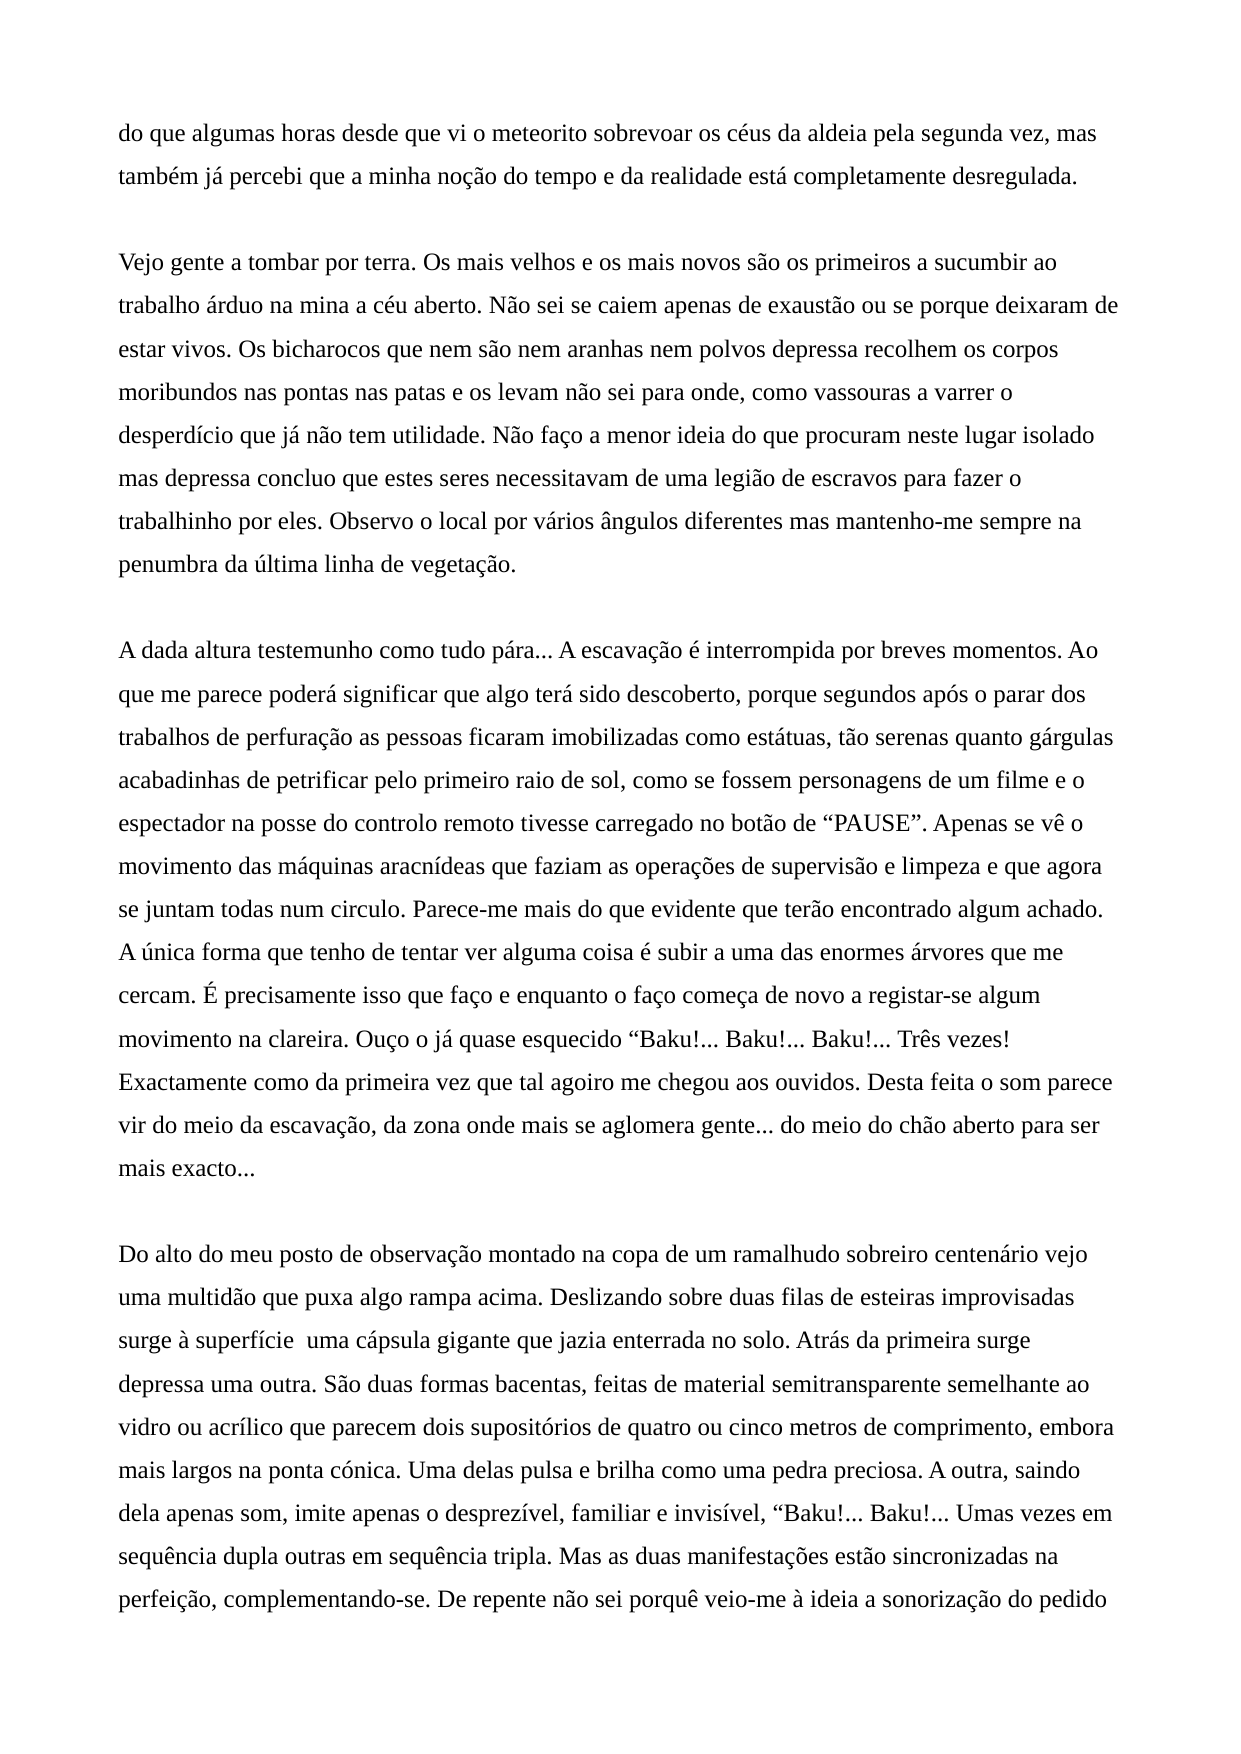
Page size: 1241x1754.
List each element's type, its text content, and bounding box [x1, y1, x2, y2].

text Vejo gente a tombar por terra. Os mais velhos e os mais novos são os primeiros a sucumbir ao trabalho árduo na mina a céu aberto. Não sei se caiem apenas de exaustão ou se porque deixaram de estar vivos. Os bicharocos que nem são nem aranhas nem polvos depressa recolhem os corpos moribundos nas pontas nas patas e os levam não sei para onde, como vassouras a varrer o desperdício que já não tem utilidade. Não faço a menor ideia do que procuram neste lugar isolado mas depressa concluo que estes seres necessitavam de uma legião de escravos para fazer o trabalhinho por eles. Observo o local por vários ângulos diferentes mas mantenho-me sempre na penumbra da última linha de vegetação. [118, 247, 1122, 578]
text A dada altura testemunho como tudo pára... A escavação é interrompida por breves momentos. Ao que me parece poderá significar que algo terá sido descoberto, porque segundos após o parar dos trabalhos de perfuração as pessoas ficaram imobilizadas como estátuas, tão serenas quanto gárgulas acabadinhas de petrificar pelo primeiro raio de sol, como se fossem personagens de um filme e o espectador na posse do controlo remoto tivesse carregado no botão de “PAUSE”. Apenas se vê o movimento das máquinas aracnídeas que faziam as operações de supervisão e limpeza e que agora se juntam todas num circulo. Parece-me mais do que evidente que terão encontrado algum achado. A única forma que tenho de tentar ver alguma coisa é subir a uma das enormes árvores que me cercam. É precisamente isso que faço e enquanto o faço começa de novo a registar-se algum movimento na clareira. Ouço o já quase esquecido “Baku!... Baku!... Baku!... Três vezes! Exactamente como da primeira vez que tal agoiro me chegou aos ouvidos. Desta feita o som parece vir do meio da escavação, da zona onde mais se aglomera gente... do meio do chão aberto para ser mais exacto... [118, 636, 1122, 1182]
text Do alto do meu posto de observação montado na copa de um ramalhudo sobreiro centenário vejo uma multidão que puxa algo rampa acima. Deslizando sobre duas filas de esteiras improvisadas surge à superfície uma cápsula gigante que jazia enterrada no solo. Atrás da primeira surge depressa uma outra. São duas formas bacentas, feitas de material semitransparente semelhante ao vidro ou acrílico que parecem dois supositórios de quatro ou cinco metros de comprimento, embora mais largos na ponta cónica. Uma delas pulsa e brilha como uma pedra preciosa. A outra, saindo dela apenas som, imite apenas o desprezível, familiar e invisível, “Baku!... Baku!... Umas vezes em sequência dupla outras em sequência tripla. Mas as duas manifestações estão sincronizadas na perfeição, complementando-se. De repente não sei porquê veio-me à ideia a sonorização do pedido [118, 1239, 1122, 1613]
text do que algumas horas desde que vi o meteorito sobrevoar os céus da aldeia pela segunda vez, mas também já percebi que a minha noção do tempo e da realidade está completamente desregulada. [118, 118, 1122, 190]
